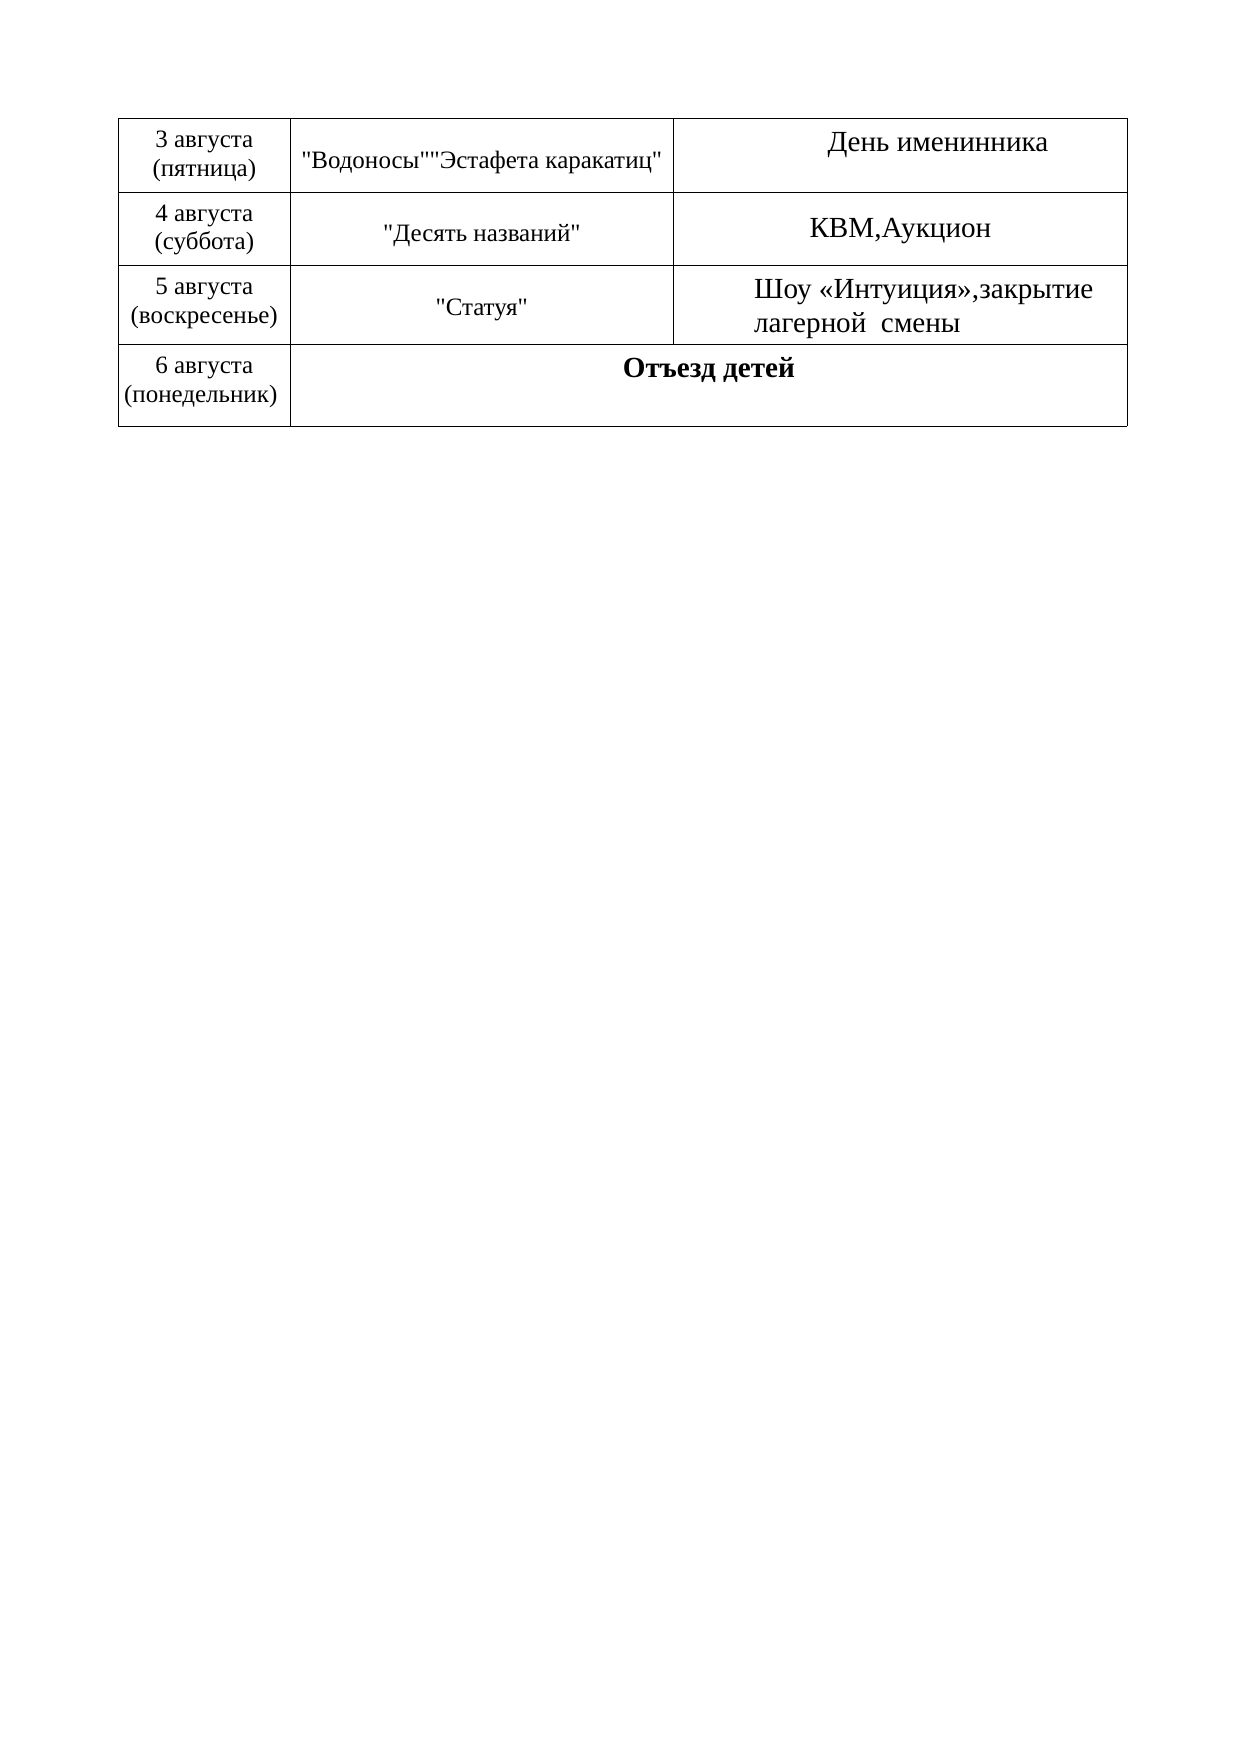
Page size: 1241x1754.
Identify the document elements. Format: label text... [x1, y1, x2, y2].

table_cell "Водоносы""Эстафета каракатиц" [291, 119, 673, 192]
table_header 6 августа (понедельник) [119, 345, 290, 426]
table_cell КВМ,Аукцион [674, 193, 1127, 265]
table_cell 3 августа (пятница) [119, 119, 290, 192]
table_cell "Статуя" [291, 266, 673, 344]
table_cell 4 августа (суббота) [119, 193, 290, 265]
table_header Отъезд детей [291, 345, 1127, 426]
table_cell День именинника [674, 119, 1127, 192]
table_cell "Десять названий" [291, 193, 673, 265]
table_cell Шоу «Интуиция»,закрытие лагерной смены [674, 266, 1127, 344]
table_cell 5 августа (воскресенье) [119, 266, 290, 344]
